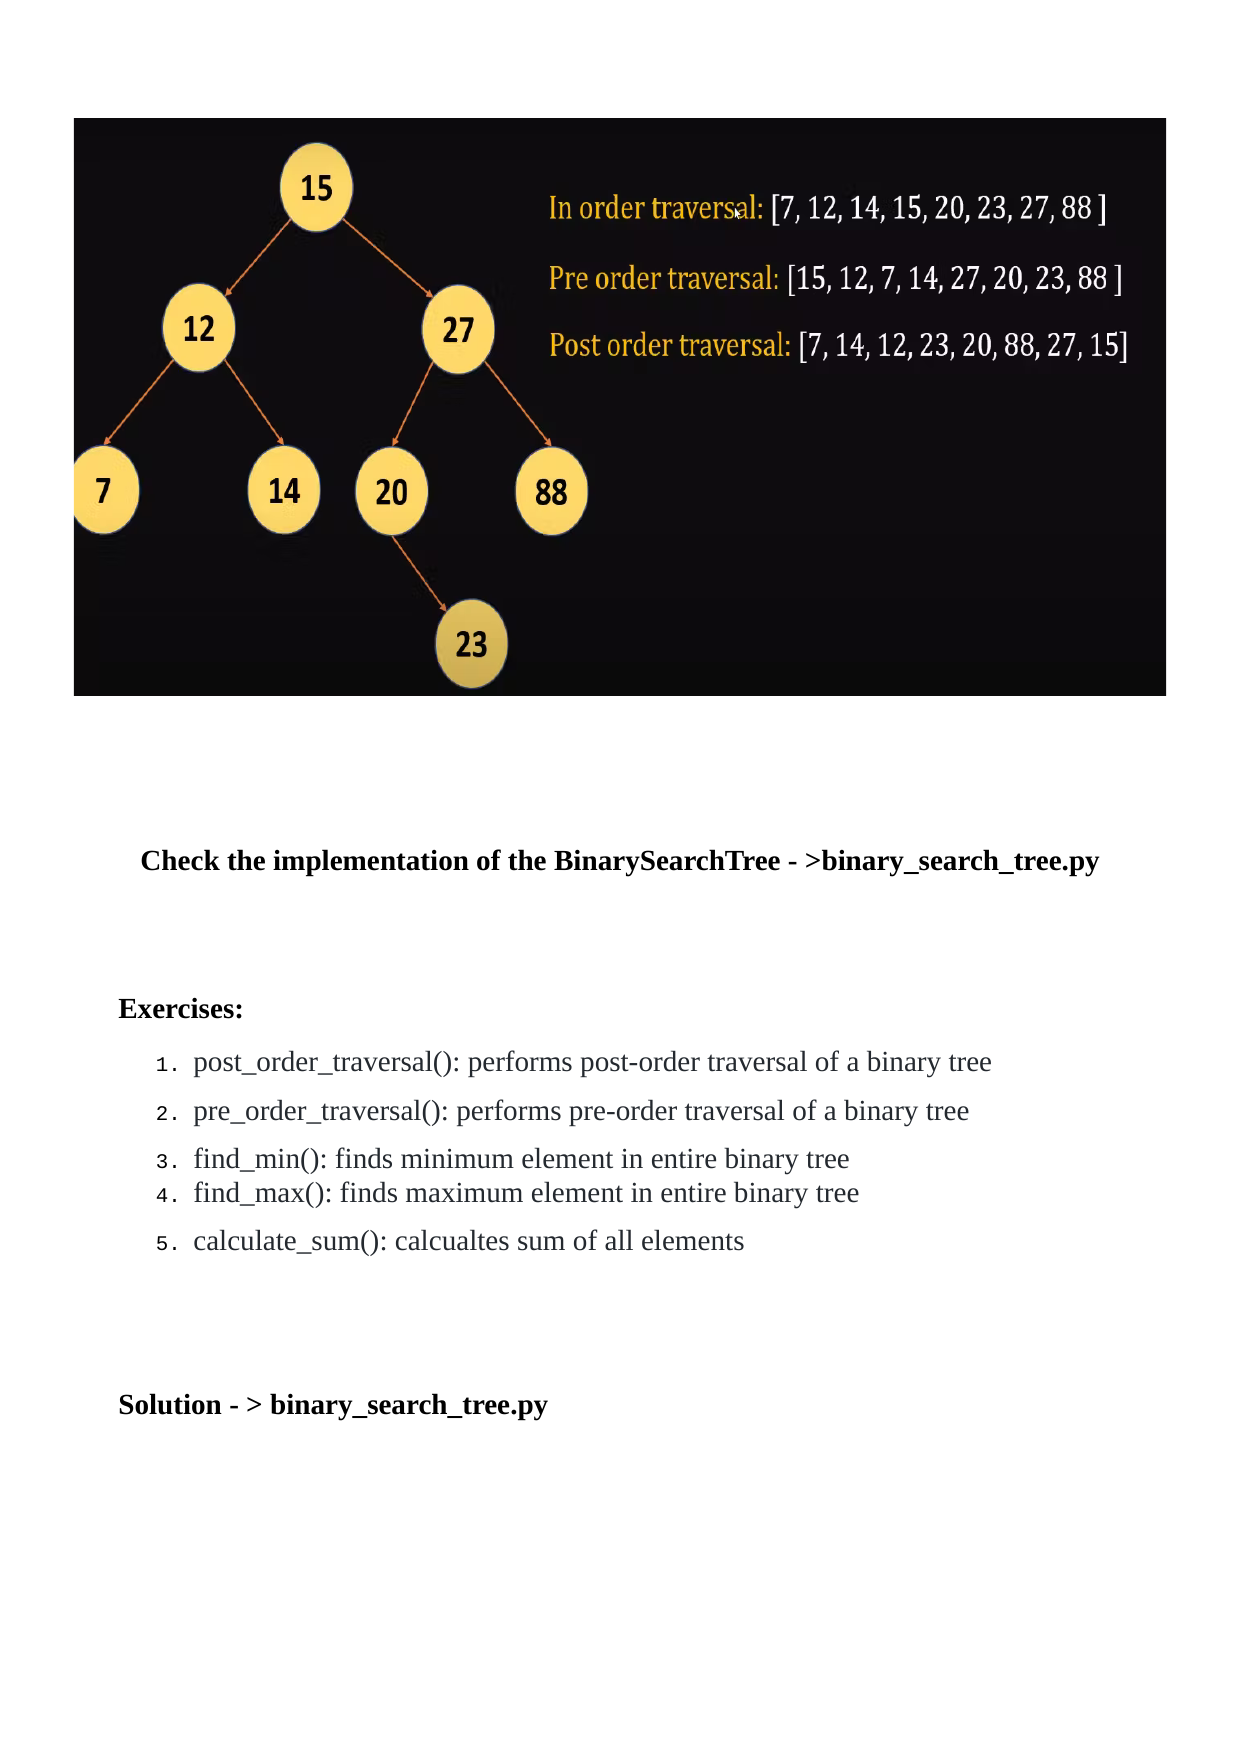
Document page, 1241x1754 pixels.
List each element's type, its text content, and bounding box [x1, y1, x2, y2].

list find_min(): finds minimum element in entire binary tree [156, 1141, 1122, 1175]
text Exercises: [118, 991, 1122, 1024]
picture [73, 118, 1167, 696]
subtitle Solution - > binary_search_tree.py [118, 1387, 1122, 1421]
list post_order_traversal(): performs post-order traversal of a binary tree [156, 1044, 1122, 1078]
text Check the implementation of the BinarySearchTree - >binary_search_tree.py [118, 843, 1122, 876]
list calculate_sum(): calcualtes sum of all elements [156, 1223, 1122, 1257]
list pre_order_traversal(): performs pre-order traversal of a binary tree [156, 1093, 1122, 1126]
list find_max(): finds maximum element in entire binary tree [156, 1175, 1122, 1208]
